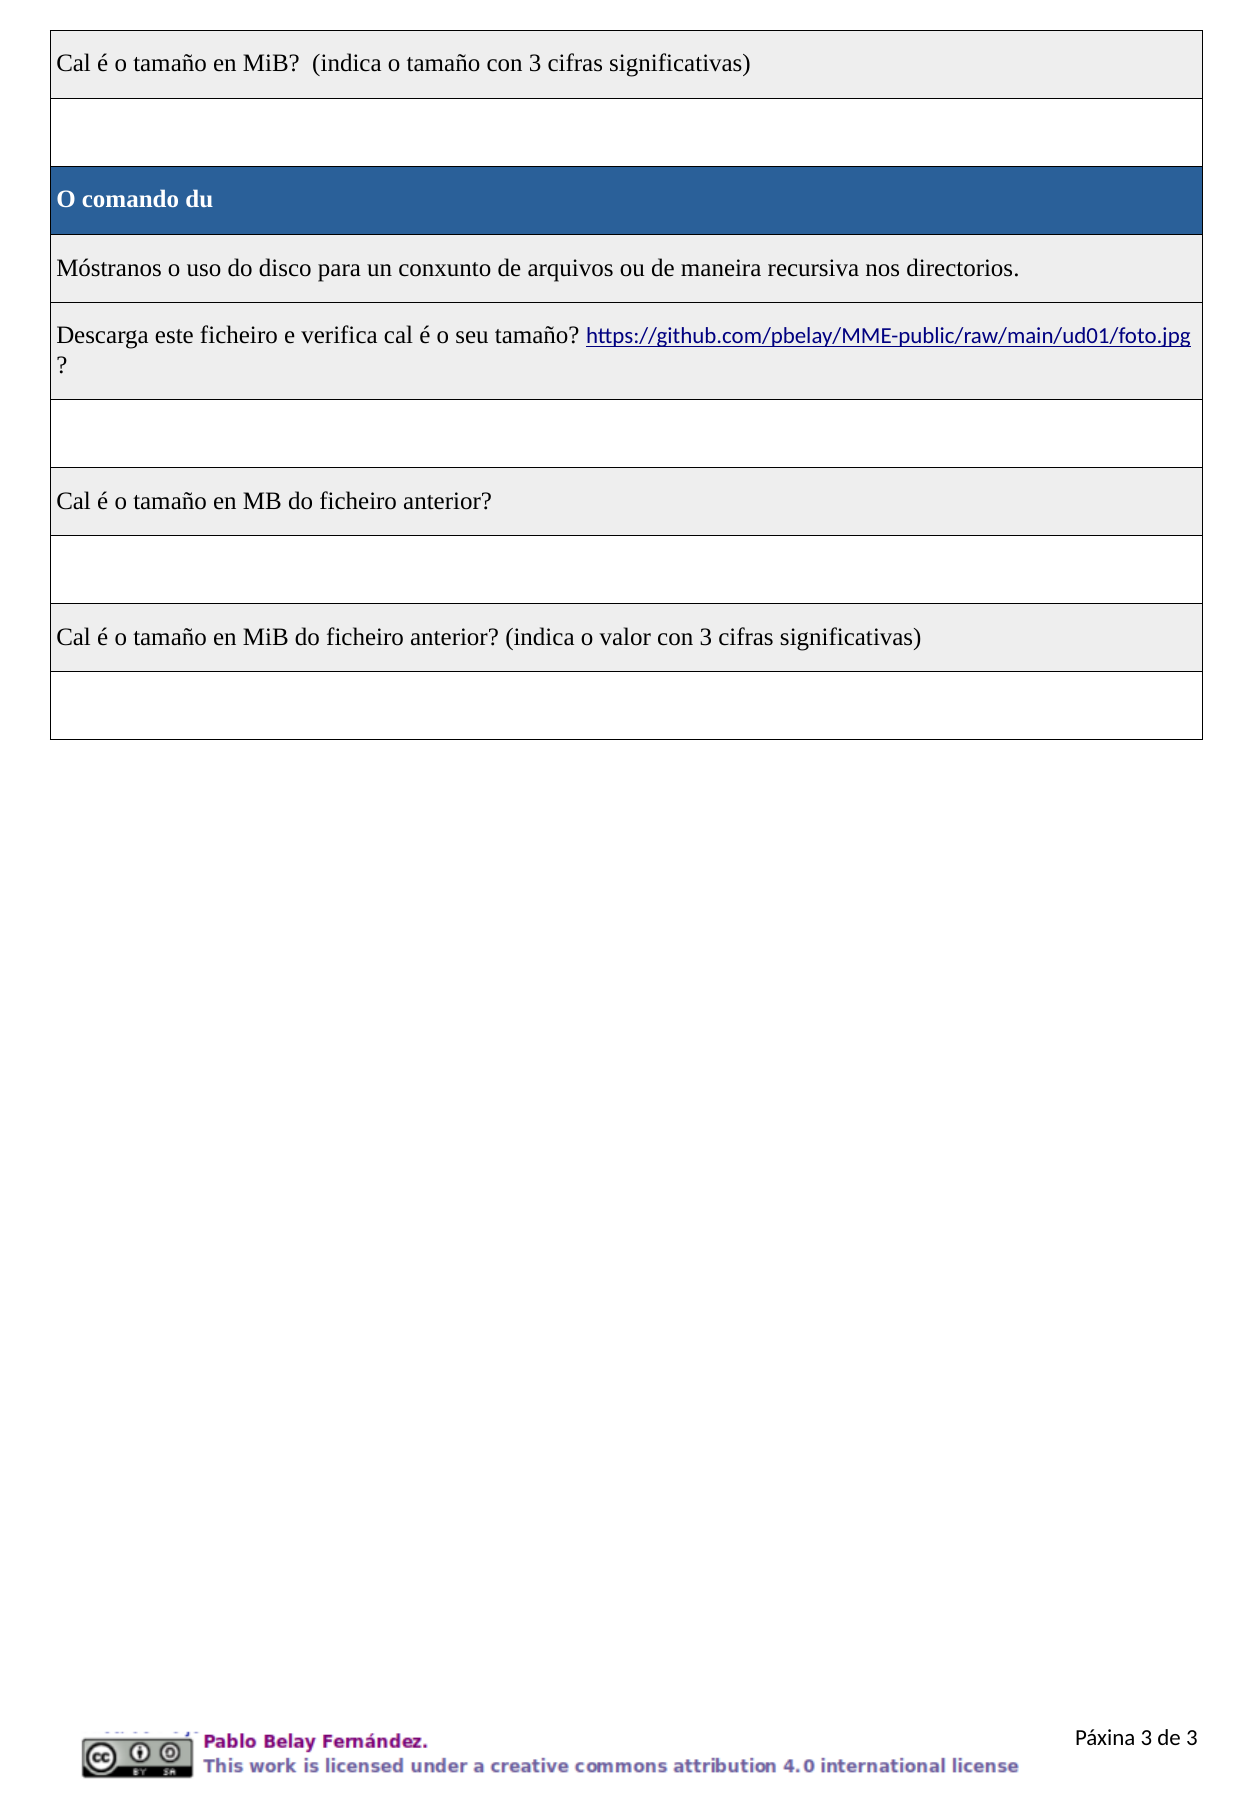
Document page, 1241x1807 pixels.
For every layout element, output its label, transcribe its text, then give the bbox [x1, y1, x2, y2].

table_cell [51, 400, 1202, 467]
table_cell Cal é o tamaño en MiB do ficheiro anterior? (indica o valor con 3 cifras significativas) [51, 604, 1202, 671]
table_cell Cal é o tamaño en MB do ficheiro anterior? [51, 468, 1202, 535]
table_cell Móstranos o uso do disco para un conxunto de arquivos ou de maneira recursiva nos directorios. [51, 235, 1202, 302]
table_cell [51, 536, 1202, 603]
table_cell [51, 99, 1202, 166]
table_cell [51, 672, 1202, 739]
picture [65, 1722, 1035, 1787]
table_cell Cal é o tamaño en MiB? (indica o tamaño con 3 cifras significativas) [51, 31, 1202, 98]
table_cell O comando du [51, 167, 1202, 234]
table_cell Descarga este ficheiro e verifica cal é o seu tamaño? https://github.com/pbelay/MME-public/raw/main/ud01/foto.jpg ? [51, 303, 1202, 399]
